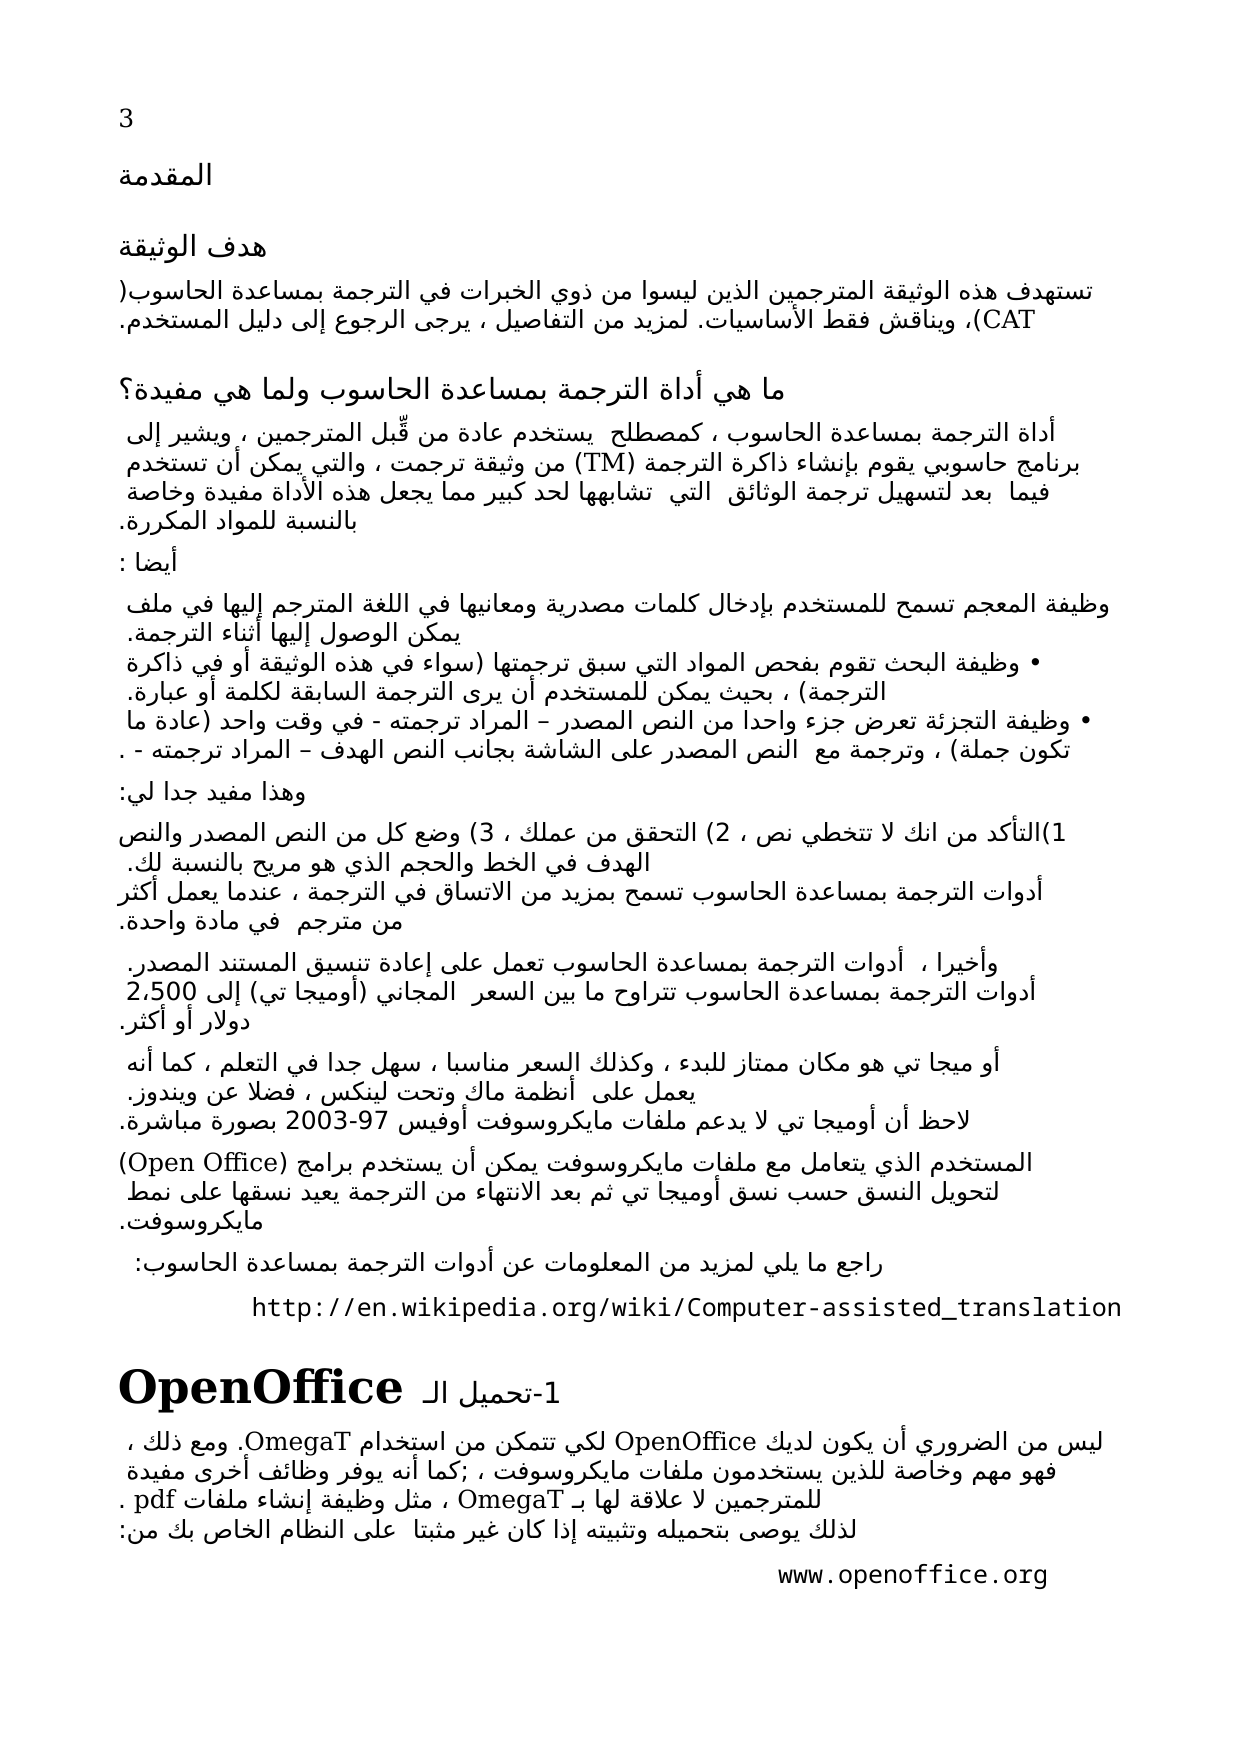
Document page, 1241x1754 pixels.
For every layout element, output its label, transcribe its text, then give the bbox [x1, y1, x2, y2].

text المستخدم الذي يتعامل مع ملفات مايكروسوفت يمكن أن يستخدم برامج (Open Office) لتحويل النسق حسب نسق أوميجا تي ثم بعد الانتهاء من الترجمة يعيد نسقها على نمط مايكروسوفت. [118, 1148, 1047, 1235]
text ليس من الضروري أن يكون لديك OpenOffice لكي تتمكن من استخدام OmegaT. ومع ذلك ، فهو مهم وخاصة للذين يستخدمون ملفات مايكروسوفت ، ;كما أنه يوفر وظائف أخرى مفيدة للمترجمين لا علاقة لها بـ OmegaT ، مثل وظيفة إنشاء ملفات pdf . لذلك يوصى بتحميله وتثبيته إذا كان غير مثبتا على النظام الخاص بك من: [118, 1427, 1122, 1544]
text www.openoffice.org [118, 1556, 1122, 1591]
text أو ميجا تي هو مكان ممتاز للبدء ، وكذلك السعر مناسبا ، سهل جدا في التعلم ، كما أنه يعمل على أنظمة ماك وتحت لينكس ، فضلا عن ويندوز. لاحظ أن أوميجا تي لا يدعم ملفات مايكروسوفت أوفيس 97-2003 بصورة مباشرة. [118, 1048, 1047, 1135]
text وهذا مفيد جدا لي: [118, 777, 1122, 806]
subtitle المقدمة [118, 158, 1122, 192]
text أداة الترجمة بمساعدة الحاسوب ، كمصطلح يستخدم عادة من قِّبل المترجمين ، ويشير إلى برنامج حاسوبي يقوم بإنشاء ذاكرة الترجمة (TM) من وثيقة ترجمت ، والتي يمكن أن تستخدم فيما بعد لتسهيل ترجمة الوثائق التي تشابهها لحد كبير مما يجعل هذه الأداة مفيدة وخاصة بالنسبة للمواد المكررة. [118, 418, 1122, 535]
text http://en.wikipedia.org/wiki/Computer-assisted_translation [118, 1289, 1122, 1323]
text تستهدف هذه الوثيقة المترجمين الذين ليسوا من ذوي الخبرات في الترجمة بمساعدة الحاسوب(CAT)، ويناقش فقط الأساسيات. لمزيد من التفاصيل ، يرجى الرجوع إلى دليل المستخدم. [118, 276, 1122, 334]
text أيضا : [118, 548, 1122, 577]
text راجع ما يلي لمزيد من المعلومات عن أدوات الترجمة بمساعدة الحاسوب: [118, 1248, 1047, 1277]
text وظيفة المعجم تسمح للمستخدم بإدخال كلمات مصدرية ومعانيها في اللغة المترجم إليها في ملف يمكن الوصول إليها أثناء الترجمة. • وظيفة البحث تقوم بفحص المواد التي سبق ترجمتها (سواء في هذه الوثيقة أو في ذاكرة الترجمة) ، بحيث يمكن للمستخدم أن يرى الترجمة السابقة لكلمة أو عبارة. • وظيفة التجزئة تعرض جزء واحدا من النص المصدر – المراد ترجمته - في وقت واحد (عادة ما تكون جملة) ، وترجمة مع النص المصدر على الشاشة بجانب النص الهدف – المراد ترجمته - . [118, 589, 1122, 764]
text وأخيرا ، أدوات الترجمة بمساعدة الحاسوب تعمل على إعادة تنسيق المستند المصدر. أدوات الترجمة بمساعدة الحاسوب تتراوح ما بين السعر المجاني (أوميجا تي) إلى 2،500 دولار أو أكثر. [118, 948, 1047, 1035]
subtitle ما هي أداة الترجمة بمساعدة الحاسوب ولما هي مفيدة؟ [118, 372, 1122, 406]
subtitle هدف الوثيقة [118, 230, 1122, 264]
list التأكد من انك لا تتخطي نص ، 2) التحقق من عملك ، 3) وضع كل من النص المصدر والنص الهدف في الخط والحجم الذي هو مريح بالنسبة لك. أدوات الترجمة بمساعدة الحاسوب تسمح بمزيد من الاتساق في الترجمة ، عندما يعمل أكثر من مترجم في مادة واحدة. [118, 818, 1084, 935]
subtitle تحميل الـ OpenOffice [118, 1361, 1084, 1415]
